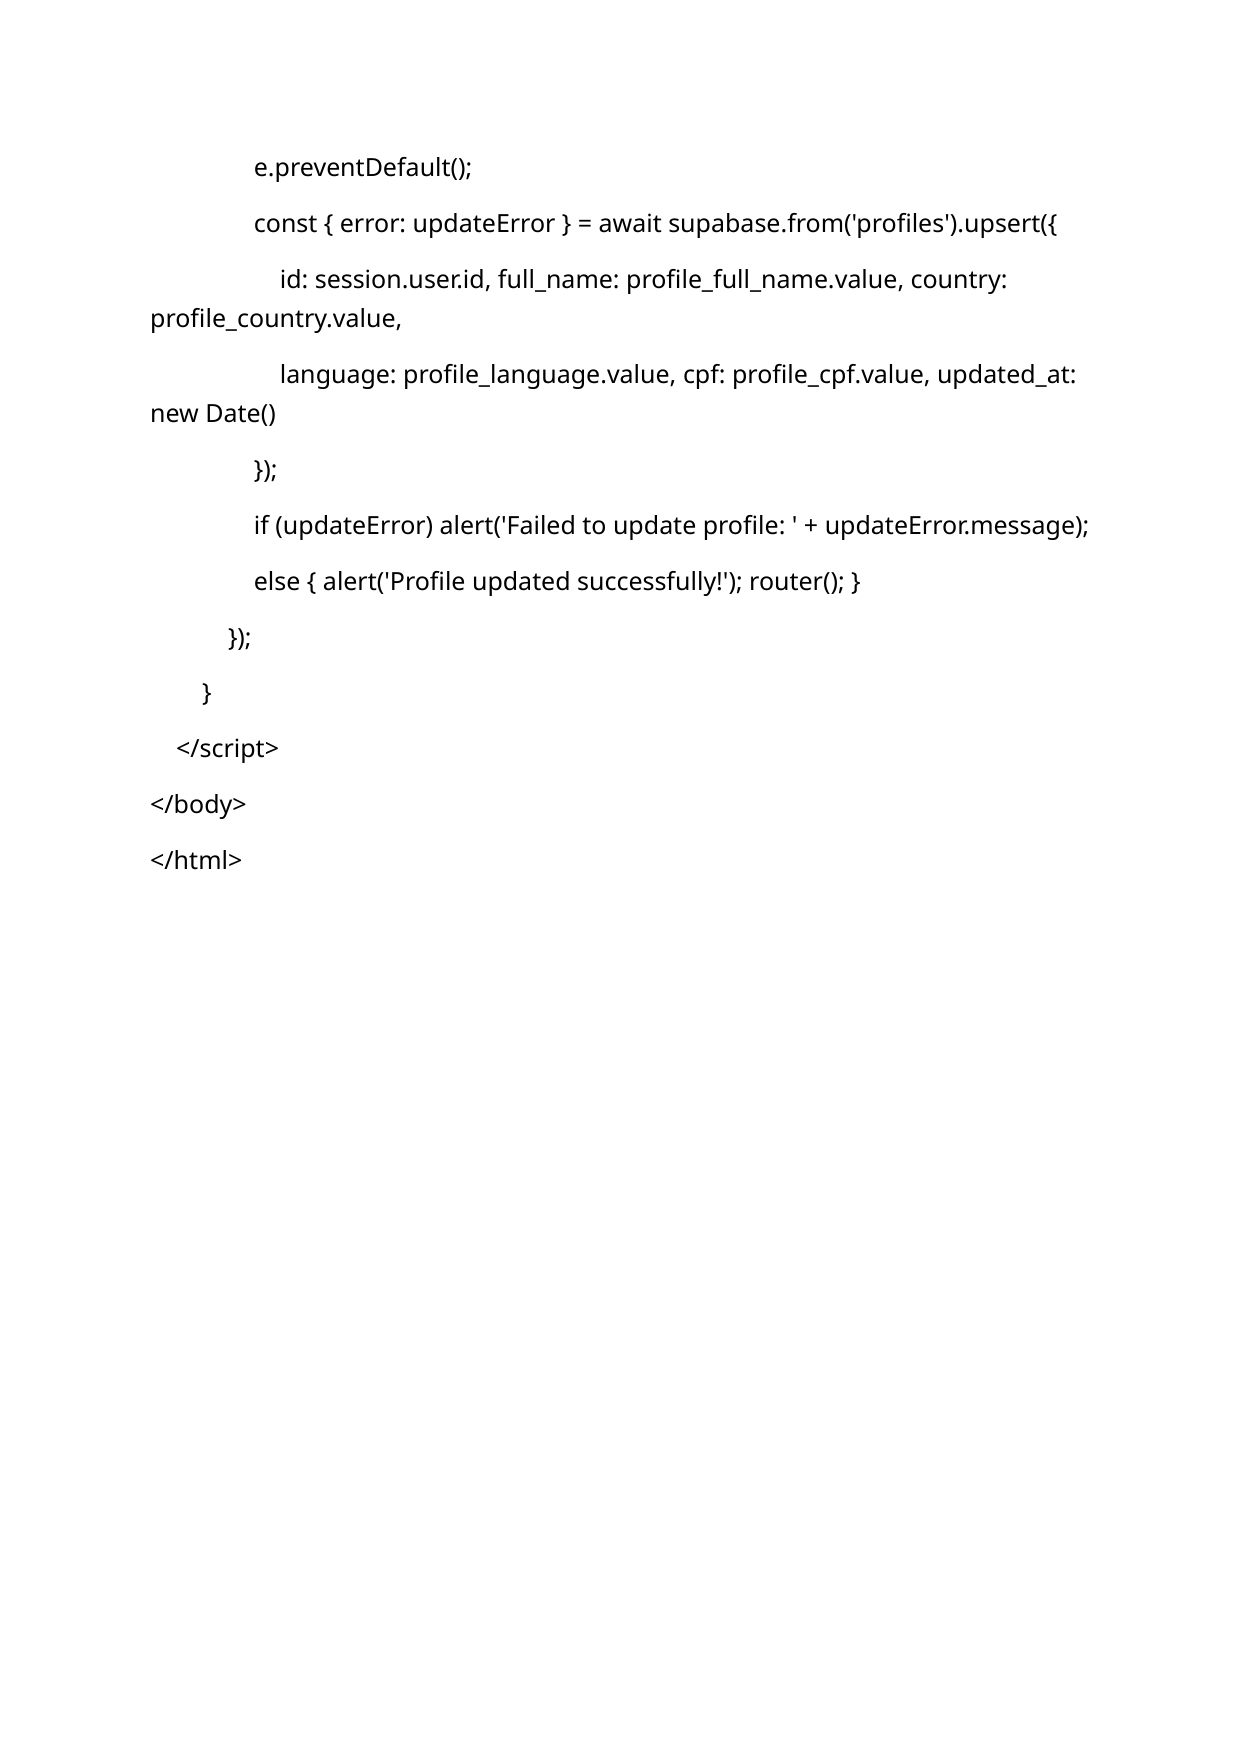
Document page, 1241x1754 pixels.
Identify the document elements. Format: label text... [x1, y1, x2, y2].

text id: session.user.id, full_name: profile_full_name.value, country: profile_country.value, [150, 262, 1090, 335]
text else { alert('Profile updated successfully!'); router(); } [150, 563, 1090, 597]
text </html> [150, 842, 1090, 877]
text }); [150, 619, 1090, 653]
text e.preventDefault(); [150, 150, 1090, 184]
text </script> [150, 731, 1090, 765]
text language: profile_language.value, cpf: profile_cpf.value, updated_at: new Date() [150, 357, 1090, 430]
text } [150, 675, 1090, 709]
text }); [150, 452, 1090, 486]
text if (updateError) alert('Failed to update profile: ' + updateError.message); [150, 507, 1090, 542]
text const { error: updateError } = await supabase.from('profiles').upsert({ [150, 206, 1090, 240]
text </body> [150, 787, 1090, 821]
